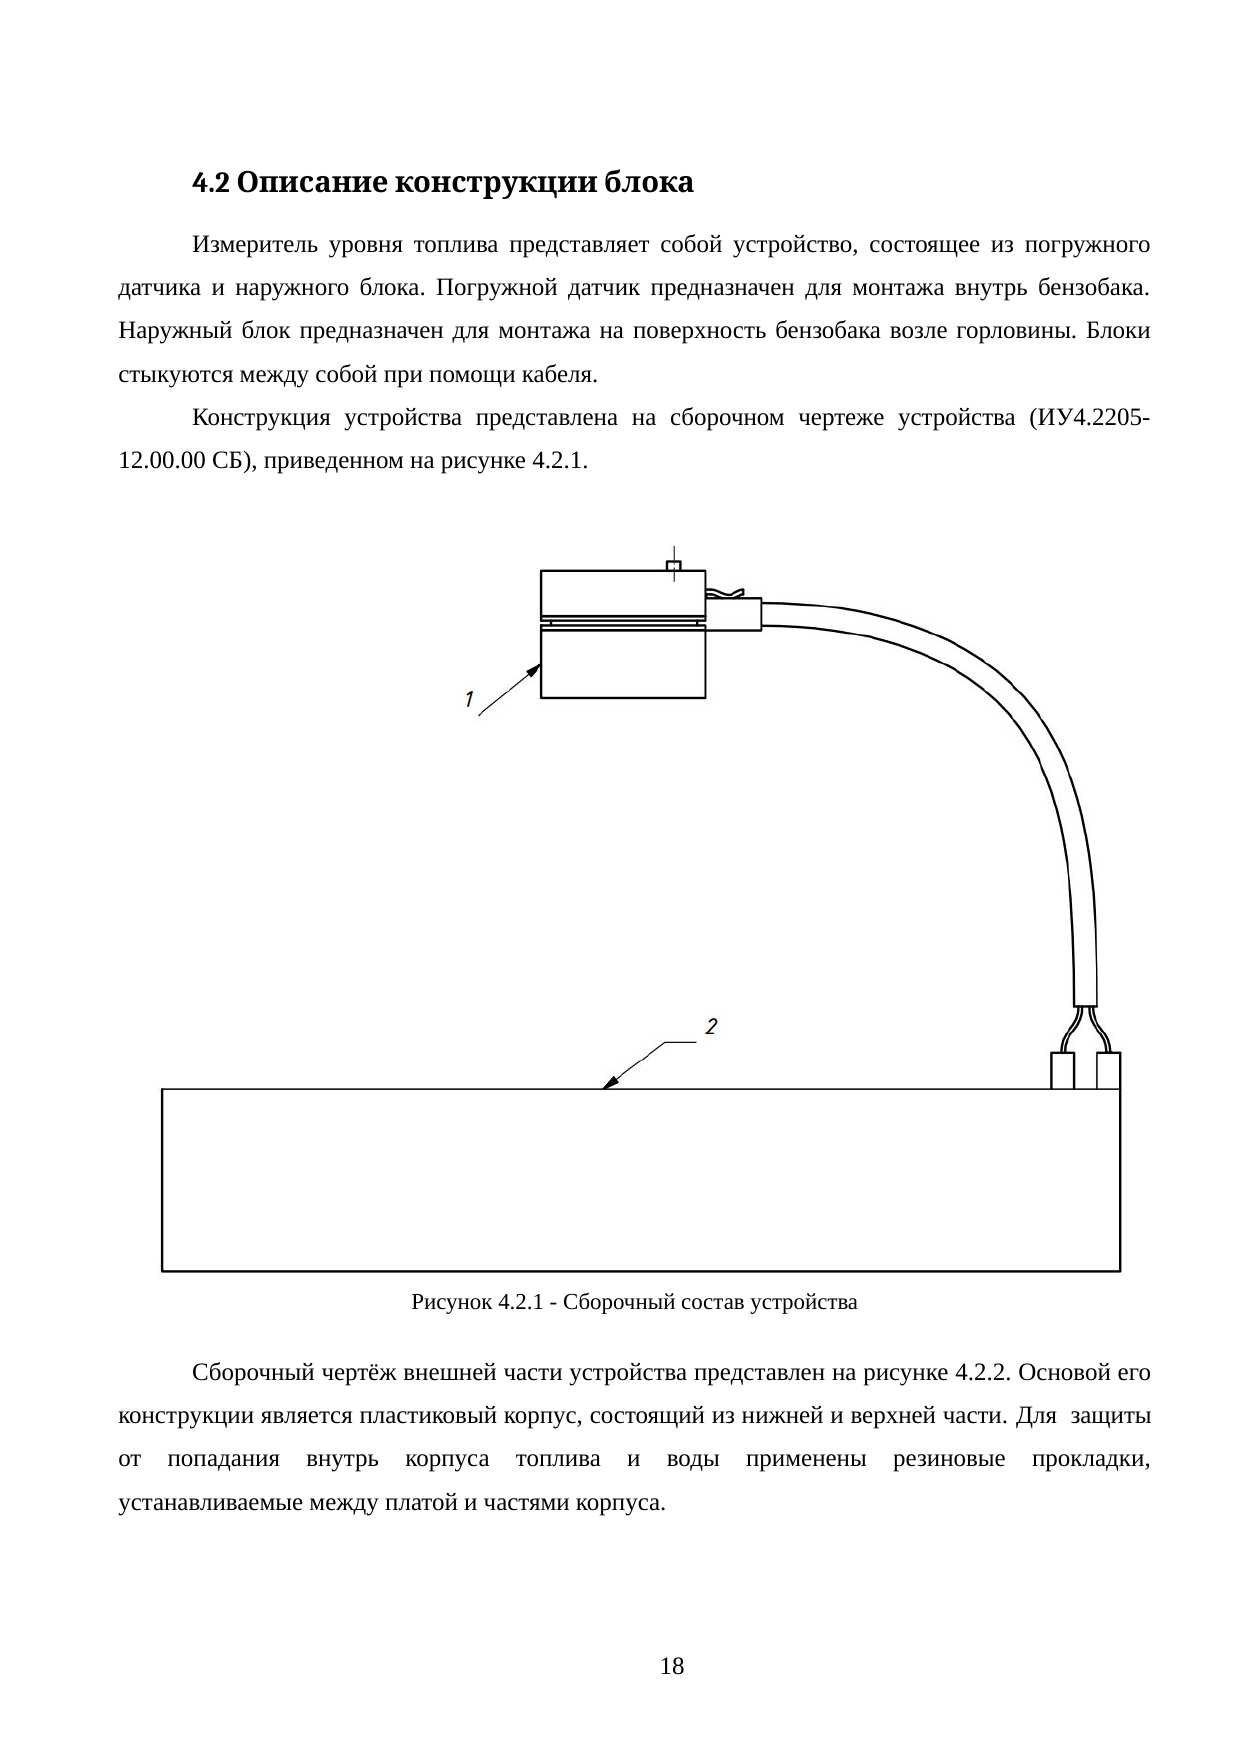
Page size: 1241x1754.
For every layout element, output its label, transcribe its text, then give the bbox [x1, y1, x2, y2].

subtitle 4.2 Описание конструкции блока [118, 166, 1152, 200]
text Рисунок 4.2.1 - Сборочный состав устройства [118, 1288, 1152, 1314]
text Измеритель уровня топлива представляет собой устройство, состоящее из погружного датчика и наружного блока. Погружной датчик предназначен для монтажа внутрь бензобака. Наружный блок предназначен для монтажа на поверхность бензобака возле горловины. Блоки стыкуются между собой при помощи кабеля. [118, 229, 1152, 387]
text Сборочный чертёж внешней части устройства представлен на рисунке 4.2.2. Основой его конструкции является пластиковый корпус, состоящий из нижней и верхней части. Для защиты от попадания внутрь корпуса топлива и воды применены резиновые прокладки, устанавливаемые между платой и частями корпуса. [118, 1357, 1152, 1515]
picture [118, 521, 1152, 1288]
text Конструкция устройства представлена на сборочном чертеже устройства (ИУ4.2205-12.00.00 СБ), приведенном на рисунке 4.2.1. [118, 402, 1152, 474]
